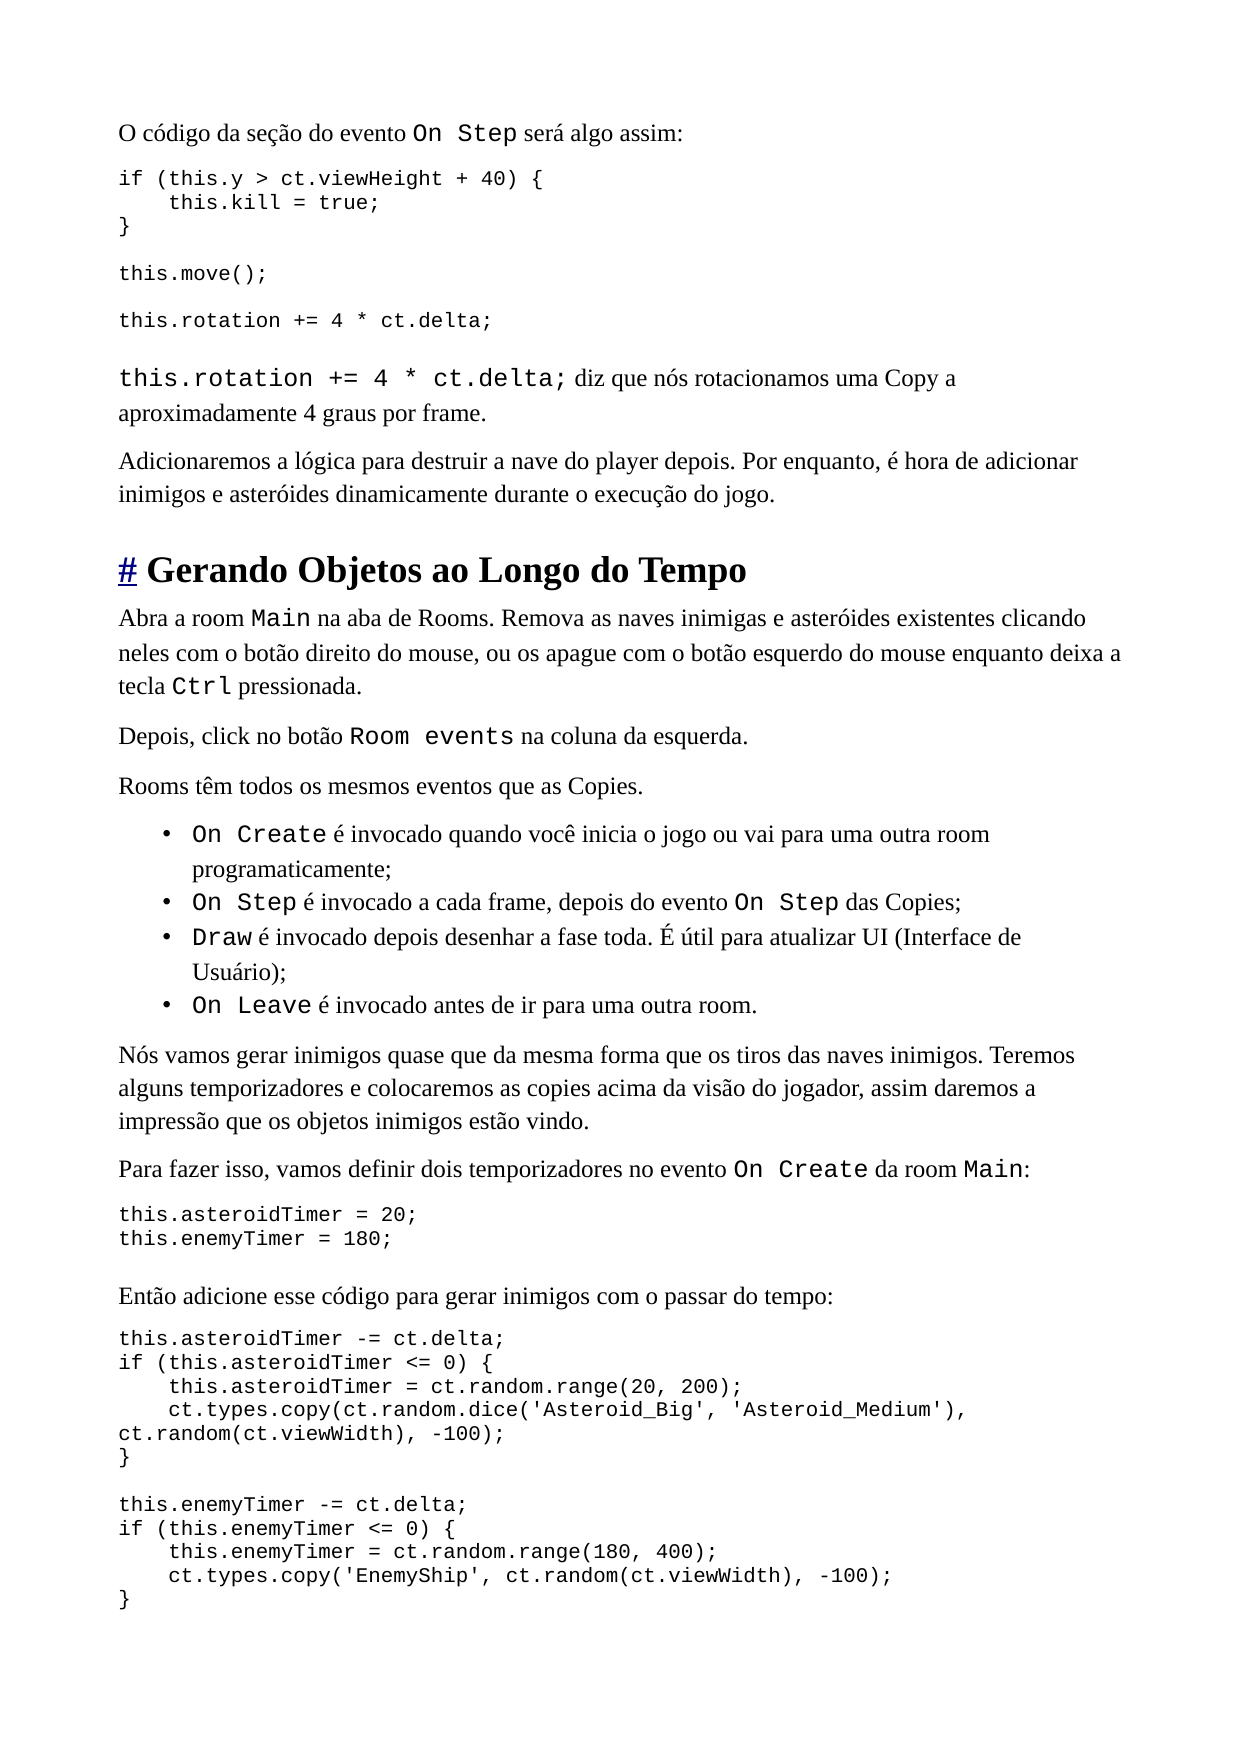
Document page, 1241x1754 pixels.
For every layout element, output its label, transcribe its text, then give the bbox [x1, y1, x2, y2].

text this.enemyTimer = ct.random.range(180, 400); [118, 1541, 1122, 1565]
text this.rotation += 4 * ct.delta; diz que nós rotacionamos uma Copy a aproximadamente 4 graus por frame. [118, 363, 1122, 427]
text this.rotation += 4 * ct.delta; [118, 310, 1122, 334]
text this.kill = true; [118, 192, 1122, 215]
list On Leave é invocado antes de ir para uma outra room. [162, 990, 1122, 1021]
text Então adicione esse código para gerar inimigos com o passar do tempo: [118, 1281, 1122, 1309]
text } [118, 215, 1122, 239]
text } [118, 1447, 1122, 1470]
text ct.types.copy('EnemyShip', ct.random(ct.viewWidth), -100); [118, 1565, 1122, 1588]
text Adicionaremos a lógica para destruir a nave do player depois. Por enquanto, é hora de adicionar inimigos e asteróides dinamicamente durante o execução do jogo. [118, 446, 1122, 508]
text O código da seção do evento On Step será algo assim: [118, 118, 1122, 149]
text } [118, 1588, 1122, 1612]
text if (this.asteroidTimer <= 0) { [118, 1352, 1122, 1376]
text this.asteroidTimer -= ct.delta; [118, 1328, 1122, 1352]
list Draw é invocado depois desenhar a fase toda. É útil para atualizar UI (Interface de Usuário); [162, 922, 1122, 986]
text this.asteroidTimer = 20; [118, 1204, 1122, 1228]
subtitle # Gerando Objetos ao Longo do Tempo [118, 547, 1122, 590]
list On Step é invocado a cada frame, depois do evento On Step das Copies; [162, 887, 1122, 918]
text this.move(); [118, 263, 1122, 286]
text Depois, click no botão Room events na coluna da esquerda. [118, 721, 1122, 752]
text Abra a room Main na aba de Rooms. Remova as naves inimigas e asteróides existentes clicando neles com o botão direito do mouse, ou os apague com o botão esquerdo do mouse enquanto deixa a tecla Ctrl pressionada. [118, 603, 1122, 702]
text ct.types.copy(ct.random.dice('Asteroid_Big', 'Asteroid_Medium'), ct.random(ct.viewWidth), -100); [118, 1399, 1122, 1447]
text if (this.enemyTimer <= 0) { [118, 1517, 1122, 1541]
text if (this.y > ct.viewHeight + 40) { [118, 168, 1122, 192]
text Rooms têm todos os mesmos eventos que as Copies. [118, 771, 1122, 800]
text Para fazer isso, vamos definir dois temporizadores no evento On Create da room Main: [118, 1154, 1122, 1185]
text this.enemyTimer = 180; [118, 1228, 1122, 1251]
text this.enemyTimer -= ct.delta; [118, 1494, 1122, 1517]
text Nós vamos gerar inimigos quase que da mesma forma que os tiros das naves inimigos. Teremos alguns temporizadores e colocaremos as copies acima da visão do jogador, assim daremos a impressão que os objetos inimigos estão vindo. [118, 1040, 1122, 1135]
list On Create é invocado quando você inicia o jogo ou vai para uma outra room programaticamente; [162, 819, 1122, 882]
text this.asteroidTimer = ct.random.range(20, 200); [118, 1376, 1122, 1399]
